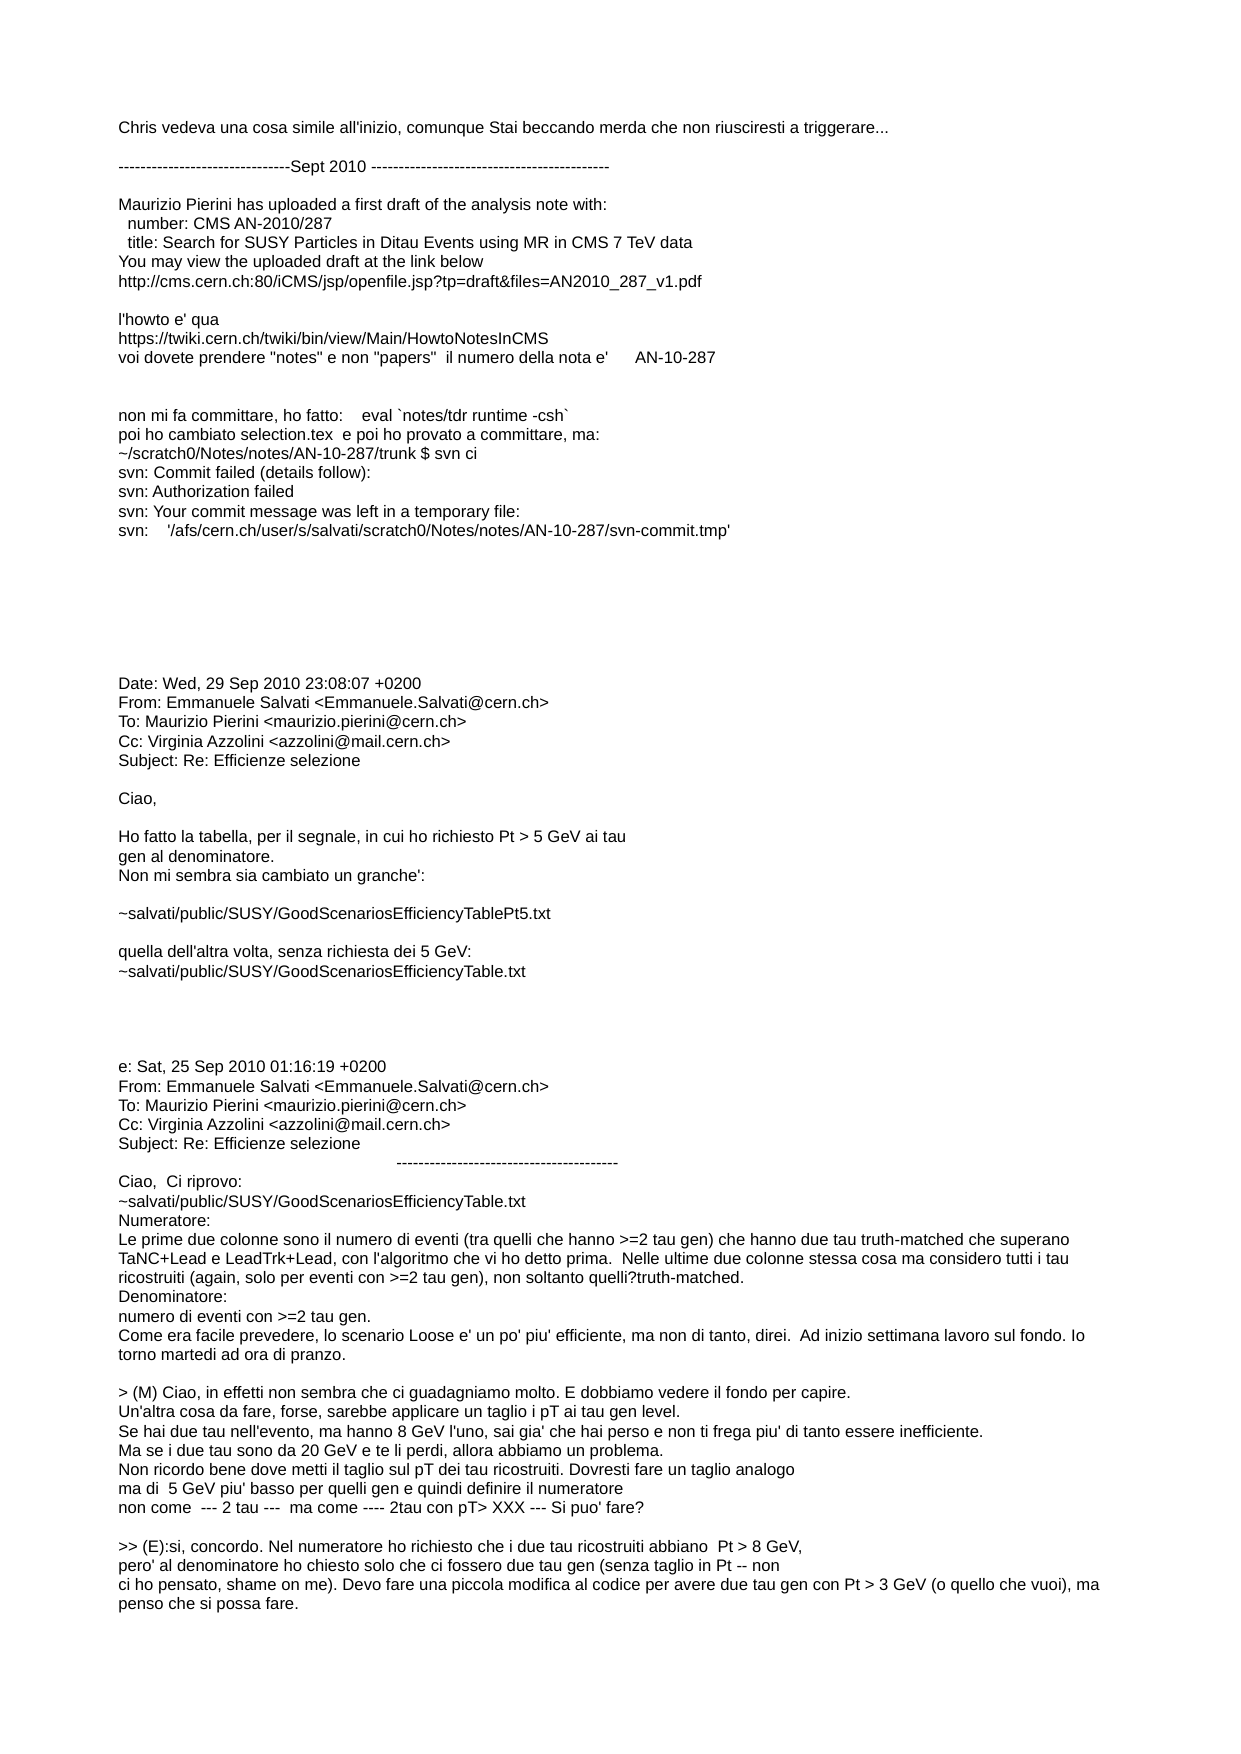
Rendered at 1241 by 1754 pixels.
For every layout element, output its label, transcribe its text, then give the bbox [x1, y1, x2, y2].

text svn: '/afs/cern.ch/user/s/salvati/scratch0/Notes/notes/AN-10-287/svn-commit.tmp' [118, 521, 1122, 540]
text >> (E):si, concordo. Nel numeratore ho richiesto che i due tau ricostruiti abbiano Pt > 8 GeV, [118, 1536, 1122, 1556]
text You may view the uploaded draft at the link below http://cms.cern.ch:80/iCMS/jsp/openfile.jsp?tp=draft&files=AN2010_287_v1.pdf [118, 252, 1122, 291]
text ~salvati/public/SUSY/GoodScenariosEfficiencyTable.txt [118, 961, 1122, 981]
text From: Emmanuele Salvati <Emmanuele.Salvati@cern.ch> [118, 1076, 1122, 1096]
text From: Emmanuele Salvati <Emmanuele.Salvati@cern.ch> [118, 693, 1122, 712]
text https://twiki.cern.ch/twiki/bin/view/Main/HowtoNotesInCMS [118, 329, 1122, 348]
text gen al denominatore. [118, 846, 1122, 866]
text Ho fatto la tabella, per il segnale, in cui ho richiesto Pt > 5 GeV ai tau [118, 827, 1122, 846]
text Maurizio Pierini has uploaded a first draft of the analysis note with: [118, 195, 1122, 214]
text title: Search for SUSY Particles in Ditau Events using MR in CMS 7 TeV data [118, 233, 1122, 252]
text Subject: Re: Efficienze selezione [118, 1134, 1122, 1153]
text ~salvati/public/SUSY/GoodScenariosEfficiencyTablePt5.txt [118, 904, 1122, 923]
text Un'altra cosa da fare, forse, sarebbe applicare un taglio i pT ai tau gen level. [118, 1402, 1122, 1421]
text non come --- 2 tau --- ma come ---- 2tau con pT> XXX --- Si puo' fare? [118, 1498, 1122, 1517]
text voi dovete prendere "notes" e non "papers" il numero della nota e' AN-10-287 [118, 348, 1122, 367]
text Non mi sembra sia cambiato un granche': [118, 866, 1122, 885]
text To: Maurizio Pierini <maurizio.pierini@cern.ch> [118, 1096, 1122, 1115]
text Cc: Virginia Azzolini <azzolini@mail.cern.ch> [118, 1115, 1122, 1134]
text Se hai due tau nell'evento, ma hanno 8 GeV l'uno, sai gia' che hai perso e non ti frega piu' di tanto essere inefficiente. [118, 1421, 1122, 1441]
text To: Maurizio Pierini <maurizio.pierini@cern.ch> [118, 712, 1122, 731]
text number: CMS AN-2010/287 [118, 214, 1122, 233]
text l'howto e' qua [118, 310, 1122, 329]
text svn: Your commit message was left in a temporary file: [118, 501, 1122, 521]
text Subject: Re: Efficienze selezione [118, 751, 1122, 770]
text Cc: Virginia Azzolini <azzolini@mail.cern.ch> [118, 731, 1122, 751]
text -------------------------------Sept 2010 ------------------------------------------- [118, 156, 1122, 176]
text Ciao, [118, 789, 1122, 808]
text > (M) Ciao, in effetti non sembra che ci guadagniamo molto. E dobbiamo vedere il fondo per capire. [118, 1383, 1122, 1402]
text numero di eventi con >=2 tau gen. Come era facile prevedere, lo scenario Loose e' un po' piu' efficiente, ma non di tanto, direi. Ad inizio settimana lavoro sul fondo. Io torno martedi ad ora di pranzo. [118, 1306, 1122, 1364]
text ci ho pensato, shame on me). Devo fare una piccola modifica al codice per avere due tau gen con Pt > 3 GeV (o quello che vuoi), ma penso che si possa fare. [118, 1575, 1122, 1613]
text poi ho cambiato selection.tex e poi ho provato a committare, ma: [118, 425, 1122, 444]
text e: Sat, 25 Sep 2010 01:16:19 +0200 [118, 1057, 1122, 1076]
text Date: Wed, 29 Sep 2010 23:08:07 +0200 [118, 674, 1122, 693]
text Le prime due colonne sono il numero di eventi (tra quelli che hanno >=2 tau gen) che hanno due tau truth-matched che superano TaNC+Lead e LeadTrk+Lead, con l'algoritmo che vi ho detto prima. Nelle ultime due colonne stessa cosa ma considero tutti i tau ricostruiti (again, solo per eventi con >=2 tau gen), non soltanto quelli?truth-matched. Denominatore: [118, 1230, 1122, 1306]
text ma di 5 GeV piu' basso per quelli gen e quindi definire il numeratore [118, 1479, 1122, 1498]
text pero' al denominatore ho chiesto solo che ci fossero due tau gen (senza taglio in Pt -- non [118, 1556, 1122, 1575]
text Chris vedeva una cosa simile all'inizio, comunque Stai beccando merda che non riusciresti a triggerare... [118, 118, 1122, 137]
text svn: Commit failed (details follow): [118, 463, 1122, 482]
text ---------------------------------------- Ciao, Ci riprovo: ~salvati/public/SUSY/GoodScenariosEfficiencyTable.txt Numeratore: [118, 1153, 1122, 1230]
text ~/scratch0/Notes/notes/AN-10-287/trunk $ svn ci [118, 444, 1122, 463]
text Ma se i due tau sono da 20 GeV e te li perdi, allora abbiamo un problema. [118, 1441, 1122, 1460]
text svn: Authorization failed [118, 482, 1122, 501]
text non mi fa committare, ho fatto: eval `notes/tdr runtime -csh` [118, 406, 1122, 425]
text Non ricordo bene dove metti il taglio sul pT dei tau ricostruiti. Dovresti fare un taglio analogo [118, 1460, 1122, 1479]
text quella dell'altra volta, senza richiesta dei 5 GeV: [118, 942, 1122, 961]
